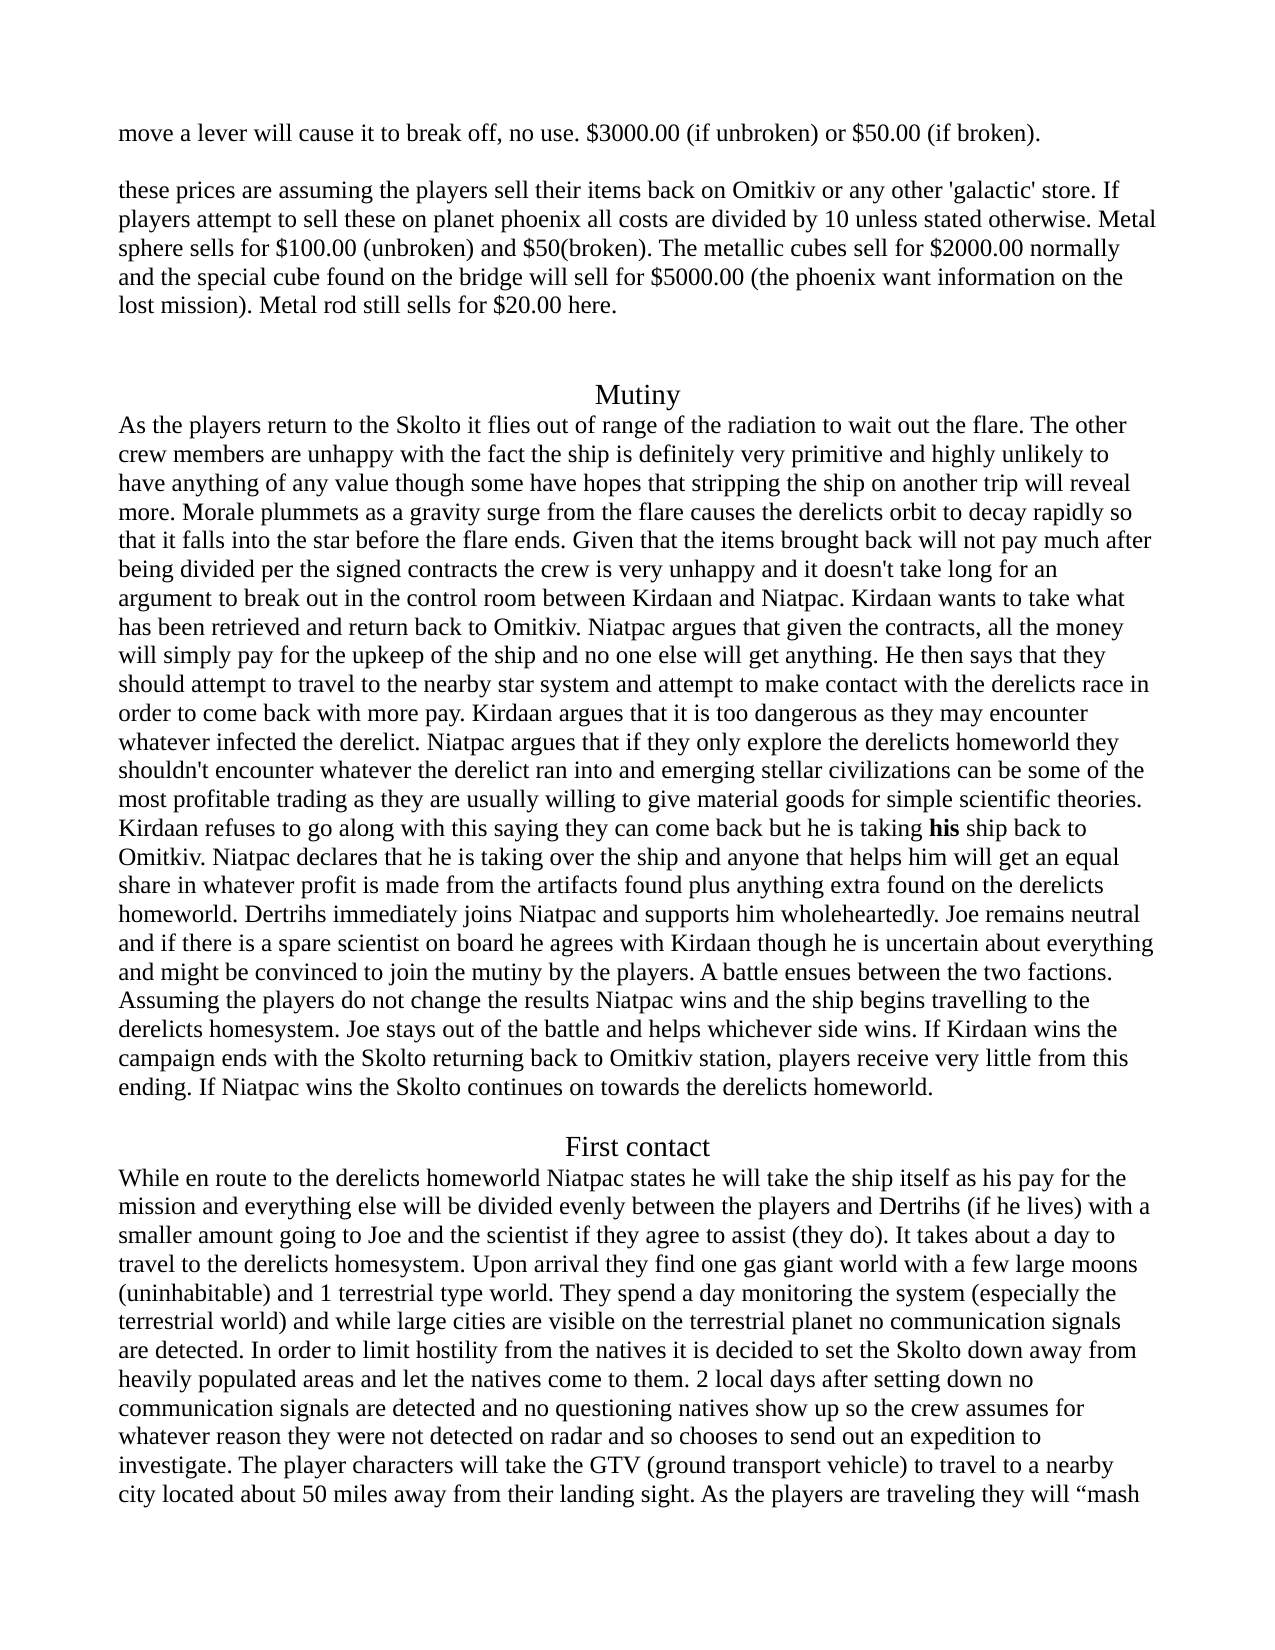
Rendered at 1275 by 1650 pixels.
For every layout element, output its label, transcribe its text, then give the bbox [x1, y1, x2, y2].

text these prices are assuming the players sell their items back on Omitkiv or any other 'galactic' store. If players attempt to sell these on planet phoenix all costs are divided by 10 unless stated otherwise. Metal sphere sells for $100.00 (unbroken) and $50(broken). The metallic cubes sell for $2000.00 normally and the special cube found on the bridge will sell for $5000.00 (the phoenix want information on the lost mission). Metal rod still sells for $20.00 here. [118, 176, 1157, 319]
text move a lever will cause it to break off, no use. $3000.00 (if unbroken) or $50.00 (if broken). [118, 118, 1157, 147]
text First contact [118, 1129, 1157, 1163]
text While en route to the derelicts homeworld Niatpac states he will take the ship itself as his pay for the mission and everything else will be divided evenly between the players and Dertrihs (if he lives) with a smaller amount going to Joe and the scientist if they agree to assist (they do). It takes about a day to travel to the derelicts homesystem. Upon arrival they find one gas giant world with a few large moons (uninhabitable) and 1 terrestrial type world. They spend a day monitoring the system (especially the terrestrial world) and while large cities are visible on the terrestrial planet no communication signals are detected. In order to limit hostility from the natives it is decided to set the Skolto down away from heavily populated areas and let the natives come to them. 2 local days after setting down no communication signals are detected and no questioning natives show up so the crew assumes for whatever reason they were not detected on radar and so chooses to send out an expedition to investigate. The player characters will take the GTV (ground transport vehicle) to travel to a nearby city located about 50 miles away from their landing sight. As the players are traveling they will “mash [118, 1163, 1157, 1508]
text As the players return to the Skolto it flies out of range of the radiation to wait out the flare. The other crew members are unhappy with the fact the ship is definitely very primitive and highly unlikely to have anything of any value though some have hopes that stripping the ship on another trip will reveal more. Morale plummets as a gravity surge from the flare causes the derelicts orbit to decay rapidly so that it falls into the star before the flare ends. Given that the items brought back will not pay much after being divided per the signed contracts the crew is very unhappy and it doesn't take long for an argument to break out in the control room between Kirdaan and Niatpac. Kirdaan wants to take what has been retrieved and return back to Omitkiv. Niatpac argues that given the contracts, all the money will simply pay for the upkeep of the ship and no one else will get anything. He then says that they should attempt to travel to the nearby star system and attempt to make contact with the derelicts race in order to come back with more pay. Kirdaan argues that it is too dangerous as they may encounter whatever infected the derelict. Niatpac argues that if they only explore the derelicts homeworld they shouldn't encounter whatever the derelict ran into and emerging stellar civilizations can be some of the most profitable trading as they are usually willing to give material goods for simple scientific theories. Kirdaan refuses to go along with this saying they can come back but he is taking his ship back to Omitkiv. Niatpac declares that he is taking over the ship and anyone that helps him will get an equal share in whatever profit is made from the artifacts found plus anything extra found on the derelicts homeworld. Dertrihs immediately joins Niatpac and supports him wholeheartedly. Joe remains neutral and if there is a spare scientist on board he agrees with Kirdaan though he is uncertain about everything and might be convinced to join the mutiny by the players. A battle ensues between the two factions. Assuming the players do not change the results Niatpac wins and the ship begins travelling to the derelicts homesystem. Joe stays out of the battle and helps whichever side wins. If Kirdaan wins the campaign ends with the Skolto returning back to Omitkiv station, players receive very little from this ending. If Niatpac wins the Skolto continues on towards the derelicts homeworld. [118, 410, 1157, 1100]
text Mutiny [118, 377, 1157, 410]
